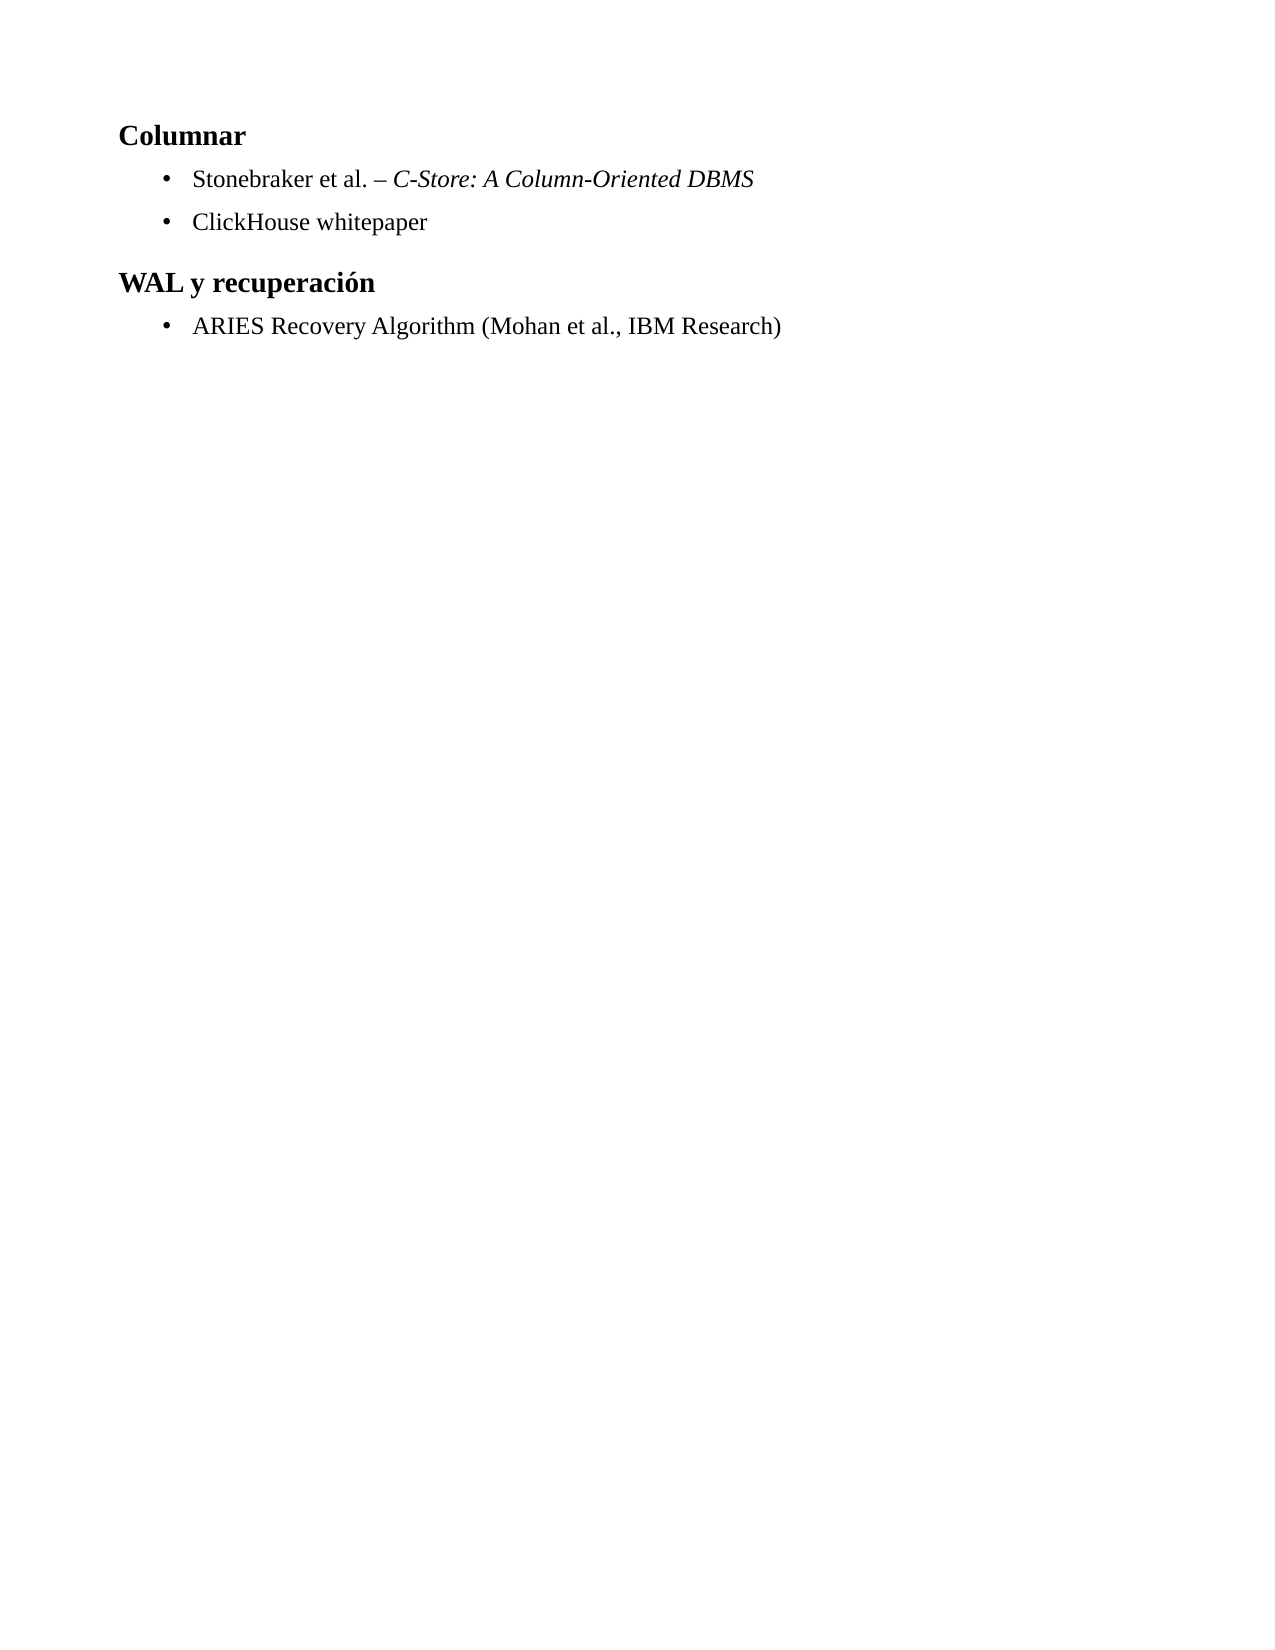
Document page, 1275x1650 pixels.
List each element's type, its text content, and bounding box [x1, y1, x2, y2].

list ClickHouse whitepaper [162, 207, 1157, 236]
subtitle WAL y recuperación [118, 265, 1157, 298]
subtitle Columnar [118, 118, 1157, 152]
list ARIES Recovery Algorithm (Mohan et al., IBM Research) [162, 311, 1157, 340]
list Stonebraker et al. – C-Store: A Column-Oriented DBMS [162, 164, 1157, 193]
